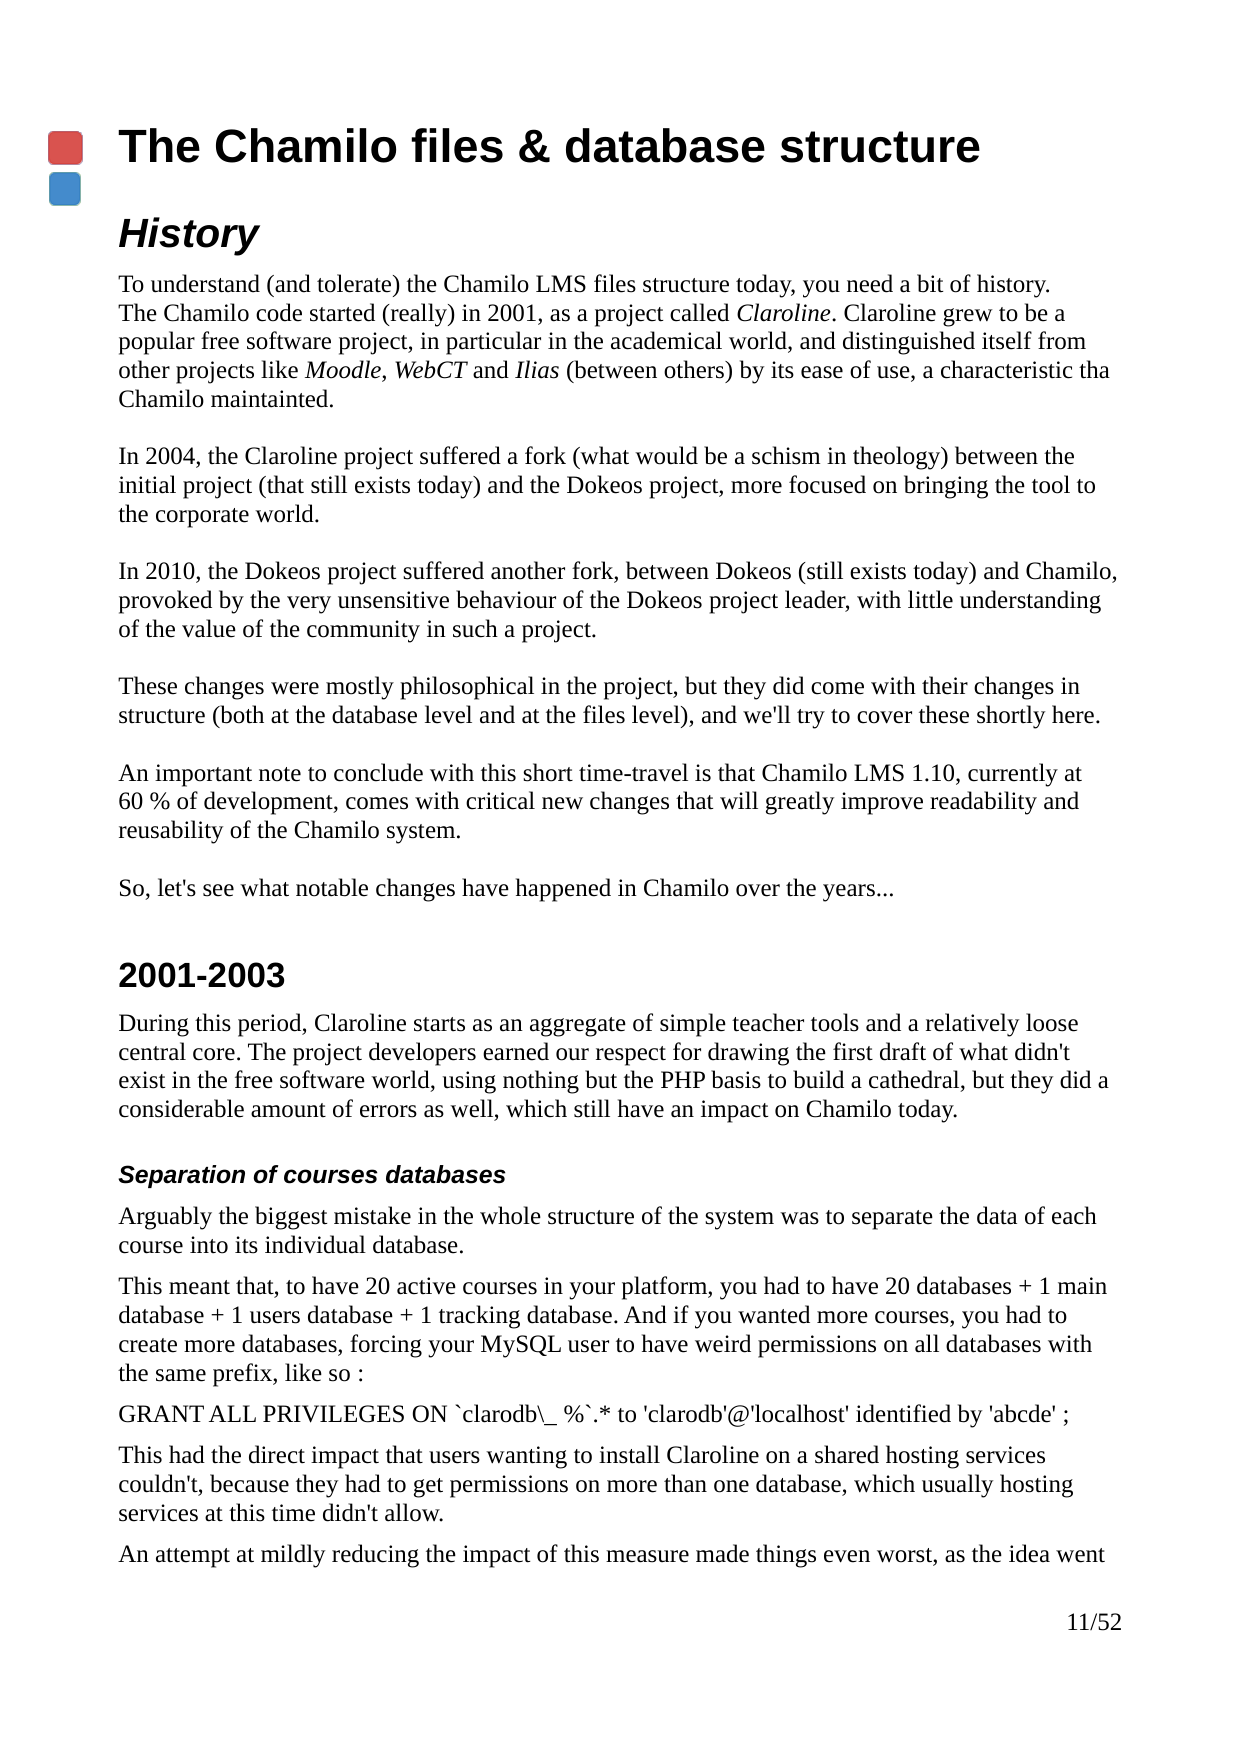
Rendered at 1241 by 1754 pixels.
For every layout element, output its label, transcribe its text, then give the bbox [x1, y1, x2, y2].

text These changes were mostly philosophical in the project, but they did come with their changes in structure (both at the database level and at the files level), and we'll try to cover these shortly here. [118, 671, 1122, 729]
subtitle 2001-2003 [118, 955, 1122, 995]
text To understand (and tolerate) the Chamilo LMS files structure today, you need a bit of history. [118, 269, 1122, 298]
text An attempt at mildly reducing the impact of this measure made things even worst, as the idea went [118, 1539, 1122, 1568]
text An important note to conclude with this short time-travel is that Chamilo LMS 1.10, currently at 60 % of development, comes with critical new changes that will greatly improve readability and reusability of the Chamilo system. [118, 758, 1122, 844]
subtitle History [118, 209, 1122, 256]
subtitle The Chamilo files & database structure [118, 118, 1122, 172]
text GRANT ALL PRIVILEGES ON `clarodb\_ %`.* to 'clarodb'@'localhost' identified by 'abcde' ; [118, 1399, 1122, 1428]
text This meant that, to have 20 active courses in your platform, you had to have 20 databases + 1 main database + 1 users database + 1 tracking database. And if you wanted more courses, you had to create more databases, forcing your MySQL user to have weird permissions on all databases with the same prefix, like so : [118, 1271, 1122, 1386]
text So, let's see what notable changes have happened in Chamilo over the years... [118, 873, 1122, 901]
text The Chamilo code started (really) in 2001, as a project called Claroline. Claroline grew to be a popular free software project, in particular in the academical world, and distinguished itself from other projects like Moodle, WebCT and Ilias (between others) by its ease of use, a characteristic tha Chamilo maintainted. [118, 298, 1122, 413]
text During this period, Claroline starts as an aggregate of simple teacher tools and a relatively loose central core. The project developers earned our respect for drawing the first draft of what didn't exist in the free software world, using nothing but the PHP basis to build a cathedral, but they did a considerable amount of errors as well, which still have an impact on Chamilo today. [118, 1008, 1122, 1123]
text In 2004, the Claroline project suffered a fork (what would be a schism in theology) between the initial project (that still exists today) and the Dokeos project, more focused on bringing the tool to the corporate world. [118, 441, 1122, 528]
picture [48, 171, 82, 207]
text In 2010, the Dokeos project suffered another fork, between Dokeos (still exists today) and Chamilo, provoked by the very unsensitive behaviour of the Dokeos project leader, with little understanding of the value of the community in such a project. [118, 556, 1122, 643]
subtitle Separation of courses databases [118, 1160, 1122, 1189]
text Arguably the biggest mistake in the whole structure of the system was to separate the data of each course into its individual database. [118, 1201, 1122, 1259]
picture [47, 131, 84, 166]
text This had the direct impact that users wanting to install Claroline on a shared hosting services couldn't, because they had to get permissions on more than one database, which usually hosting services at this time didn't allow. [118, 1440, 1122, 1526]
